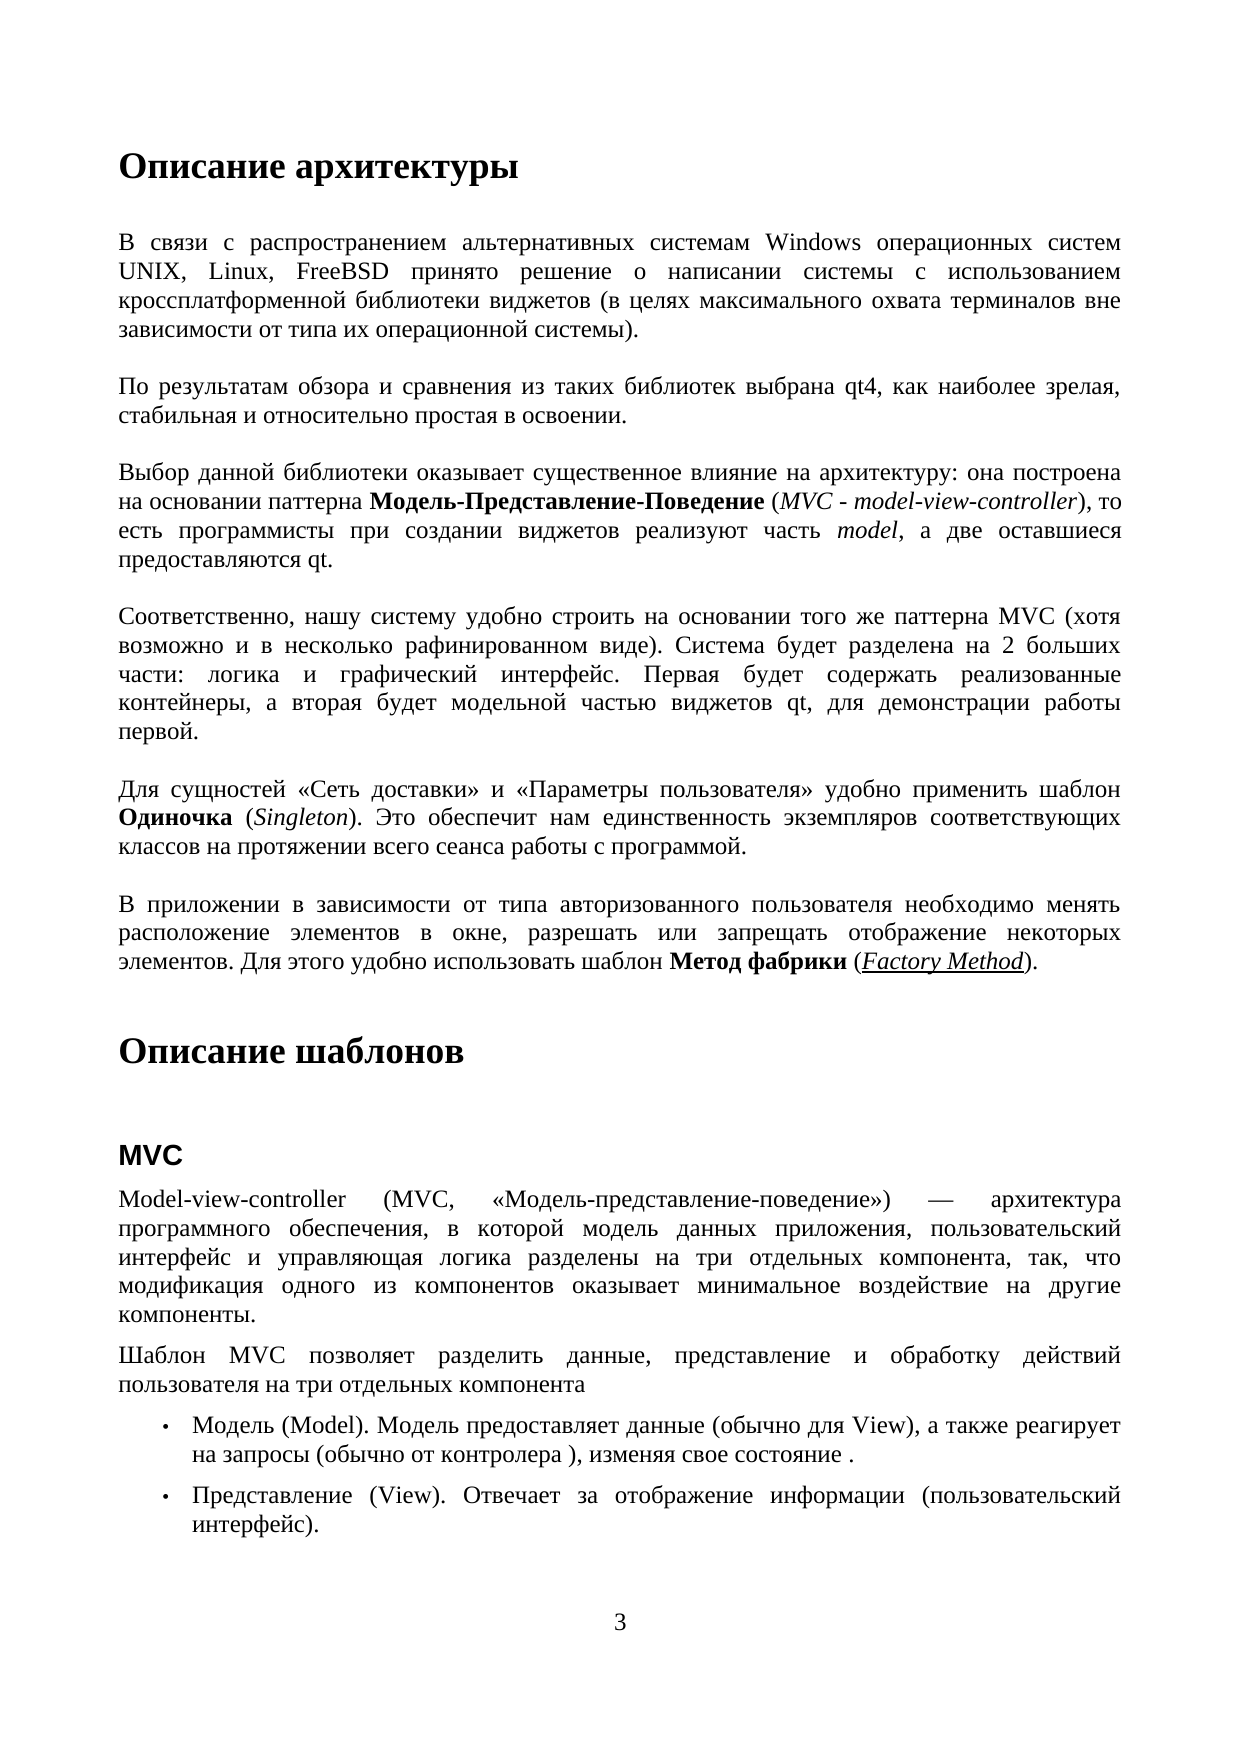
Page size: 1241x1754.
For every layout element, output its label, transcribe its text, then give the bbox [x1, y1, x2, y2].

text Для сущностей «Сеть доставки» и «Параметры пользователя» удобно применить шаблон Одиночка (Singleton). Это обеспечит нам единственность экземпляров соответствующих классов на протяжении всего сеанса работы с программой. [118, 774, 1122, 860]
subtitle Описание архитектуры [118, 143, 1122, 186]
text Соответственно, нашу систему удобно строить на основании того же паттерна MVC (хотя возможно и в несколько рафинированном виде). Cистема будет разделена на 2 больших части: логика и графический интерфейс. Первая будет содержать реализованные контейнеры, а вторая будет модельной частью виджетов qt, для демонстрации работы первой. [118, 601, 1122, 745]
text В приложении в зависимости от типа авторизованного пользователя необходимо менять расположение элементов в окне, разрешать или запрещать отображение некоторых элементов. Для этого удобно использовать шаблон Метод фабрики (Factory Method). [118, 889, 1122, 975]
subtitle MVC [118, 1138, 1122, 1172]
list Модель (Model). Модель предоставляет данные (обычно для View), а также реагирует на запросы (обычно от контролера ), изменяя свое состояние . [162, 1410, 1122, 1468]
text Шаблон MVC позволяет разделить данные, представление и обработку действий пользователя на три отдельных компонента [118, 1340, 1122, 1398]
text Model-view-controller (MVC, «Модель-представление-поведение») — архитектура программного обеспечения, в которой модель данных приложения, пользовательский интерфейс и управляющая логика разделены на три отдельных компонента, так, что модификация одного из компонентов оказывает минимальное воздействие на другие компоненты. [118, 1184, 1122, 1328]
list Представление (View). Отвечает за отображение информации (пользовательский интерфейс). [162, 1480, 1122, 1538]
text В связи с распространением альтернативных системам Windows операционных систем UNIX, Linux, FreeBSD принято решение о написании системы с использованием кроссплатформенной библиотеки виджетов (в целях максимального охвата терминалов вне зависимости от типа их операционной системы). [118, 227, 1122, 342]
text По результатам обзора и сравнения из таких библиотек выбрана qt4, как наиболее зрелая, стабильная и относительно простая в освоении. [118, 371, 1122, 429]
subtitle Описание шаблонов [118, 1029, 1122, 1072]
text Выбор данной библиотеки оказывает существенное влияние на архитектуру: она построена на основании паттерна Модель-Представление-Поведение (MVC - model-view-controller), то есть программисты при создании виджетов реализуют часть model, а две оставшиеся предоставляются qt. [118, 457, 1122, 572]
